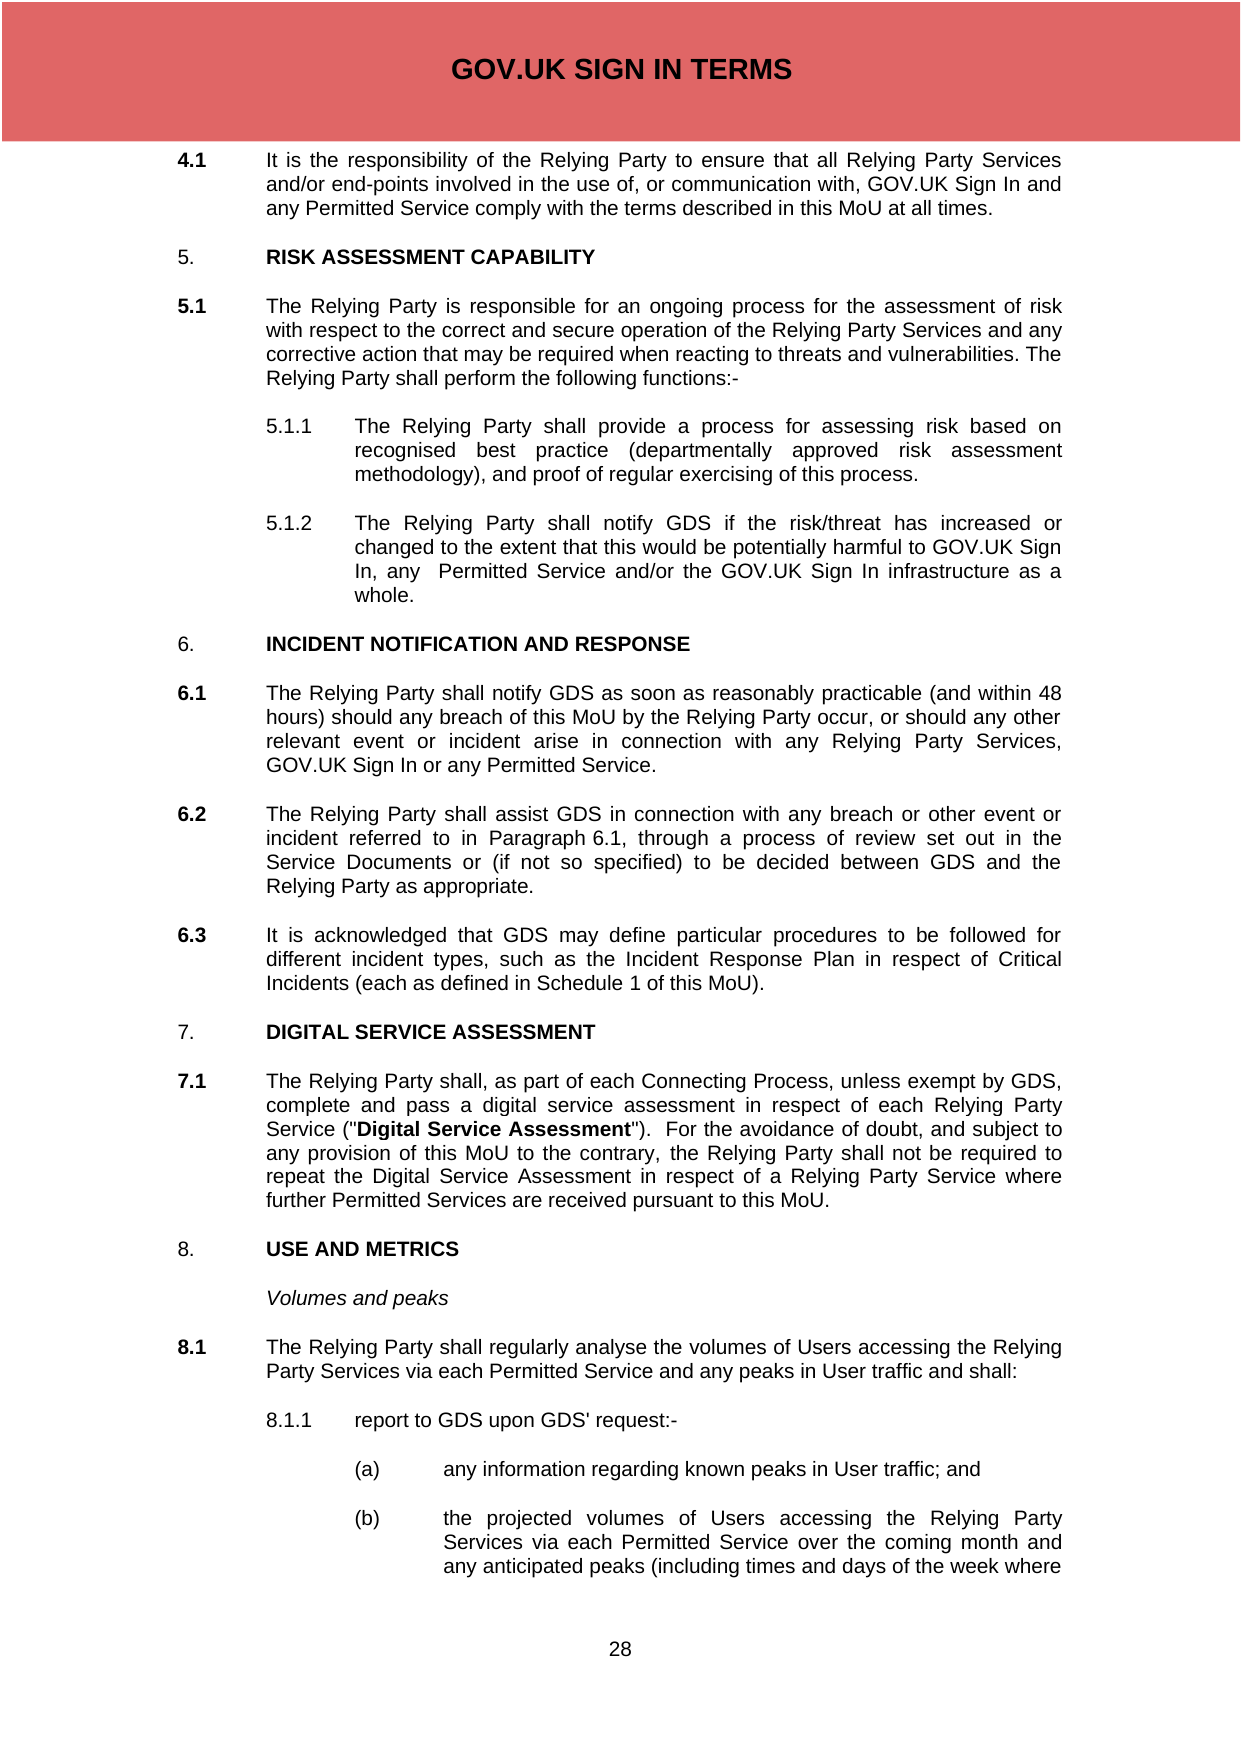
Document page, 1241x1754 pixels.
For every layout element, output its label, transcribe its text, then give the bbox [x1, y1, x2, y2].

list The Relying Party shall assist GDS in connection with any breach or other event or incident referred to in Paragraph 6.1, through a process of review set out in the Service Documents or (if not so specified) to be decided between GDS and the Relying Party as appropriate. [177, 802, 1063, 898]
list report to GDS upon GDS' request:- [266, 1408, 1063, 1432]
list The Relying Party shall notify GDS if the risk/threat has increased or changed to the extent that this would be potentially harmful to GOV.UK Sign In, any Permitted Service and/or the GOV.UK Sign In infrastructure as a whole. [266, 511, 1063, 607]
subtitle Volumes and peaks [266, 1286, 1063, 1310]
list the projected volumes of Users accessing the Relying Party Services via each Permitted Service over the coming month and any anticipated peaks (including times and days of the week where [354, 1506, 1063, 1578]
subtitle USE AND METRICS [177, 1237, 1063, 1261]
list The Relying Party shall notify GDS as soon as reasonably practicable (and within 48 hours) should any breach of this MoU by the Relying Party occur, or should any other relevant event or incident arise in connection with any Relying Party Services, GOV.UK Sign In or any Permitted Service. [177, 681, 1063, 777]
list It is acknowledged that GDS may define particular procedures to be followed for different incident types, such as the Incident Response Plan in respect of Critical Incidents (each as defined in Schedule 1 of this MoU). [177, 923, 1063, 994]
list The Relying Party shall regularly analyse the volumes of Users accessing the Relying Party Services via each Permitted Service and any peaks in User traffic and shall: [177, 1335, 1063, 1383]
list It is the responsibility of the Relying Party to ensure that all Relying Party Services and/or end-points involved in the use of, or communication with, GOV.UK Sign In and any Permitted Service comply with the terms described in this MoU at all times. [177, 148, 1063, 219]
list The Relying Party shall provide a process for assessing risk based on recognised best practice (departmentally approved risk assessment methodology), and proof of regular exercising of this process. [266, 414, 1063, 486]
subtitle RISK ASSESSMENT CAPABILITY [177, 244, 1063, 268]
subtitle INCIDENT NOTIFICATION AND RESPONSE [177, 632, 1063, 656]
list The Relying Party shall, as part of each Connecting Process, unless exempt by GDS, complete and pass a digital service assessment in respect of each Relying Party Service ("Digital Service Assessment"). For the avoidance of doubt, and subject to any provision of this MoU to the contrary, the Relying Party shall not be required to repeat the Digital Service Assessment in respect of a Relying Party Service where further Permitted Services are received pursuant to this MoU. [177, 1068, 1063, 1212]
list any information regarding known peaks in User traffic; and [354, 1457, 1063, 1481]
subtitle DIGITAL SERVICE ASSESSMENT [177, 1019, 1063, 1043]
list The Relying Party is responsible for an ongoing process for the assessment of risk with respect to the correct and secure operation of the Relying Party Services and any corrective action that may be required when reacting to threats and vulnerabilities. The Relying Party shall perform the following functions:- [177, 293, 1063, 389]
